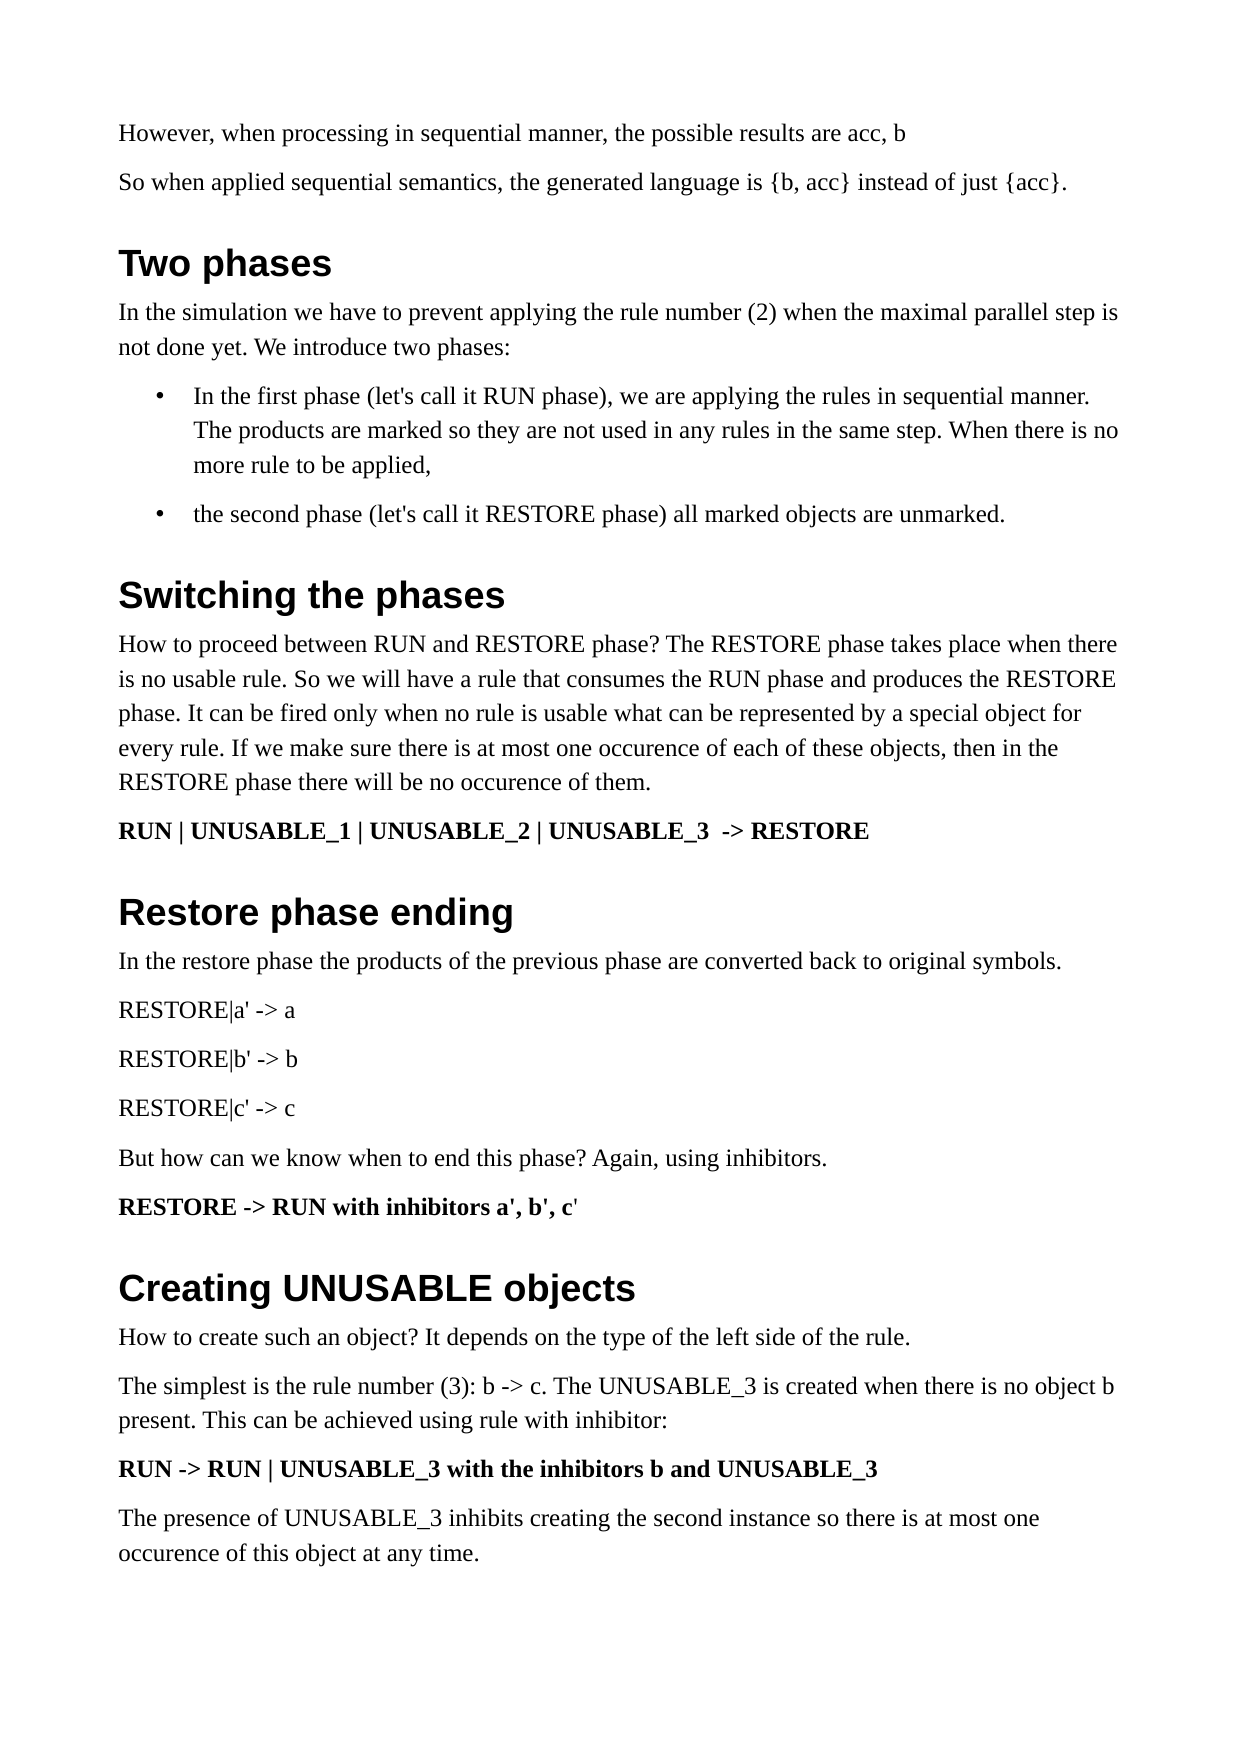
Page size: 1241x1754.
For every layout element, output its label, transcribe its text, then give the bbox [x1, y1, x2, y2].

text But how can we know when to end this phase? Again, using inhibitors. [118, 1143, 1122, 1171]
text In the simulation we have to prevent applying the rule number (2) when the maximal parallel step is not done yet. We introduce two phases: [118, 297, 1122, 361]
list In the first phase (let's call it RUN phase), we are applying the rules in sequential manner. The products are marked so they are not used in any rules in the same step. When there is no more rule to be applied, [156, 381, 1122, 479]
subtitle Creating UNUSABLE objects [118, 1266, 1122, 1309]
text RESTORE|b' -> b [118, 1044, 1122, 1073]
text The presence of UNUSABLE_3 inhibits creating the second instance so there is at most one occurence of this object at any time. [118, 1503, 1122, 1567]
subtitle Restore phase ending [118, 890, 1122, 934]
text RESTORE -> RUN with inhibitors a', b', c' [118, 1192, 1122, 1220]
text RUN -> RUN | UNUSABLE_3 with the inhibitors b and UNUSABLE_3 [118, 1454, 1122, 1483]
text So when applied sequential semantics, the generated language is {b, acc} instead of just {acc}. [118, 167, 1122, 196]
list the second phase (let's call it RESTORE phase) all marked objects are unmarked. [156, 499, 1122, 528]
text How to create such an object? It depends on the type of the left side of the rule. [118, 1322, 1122, 1351]
subtitle Two phases [118, 241, 1122, 285]
text However, when processing in sequential manner, the possible results are acc, b [118, 118, 1122, 147]
text How to proceed between RUN and RESTORE phase? The RESTORE phase takes place when there is no usable rule. So we will have a rule that consumes the RUN phase and produces the RESTORE phase. It can be fired only when no rule is usable what can be represented by a special object for every rule. If we make sure there is at most one occurence of each of these objects, then in the RESTORE phase there will be no occurence of them. [118, 629, 1122, 796]
text In the restore phase the products of the previous phase are converted back to original symbols. [118, 946, 1122, 975]
text RESTORE|c' -> c [118, 1093, 1122, 1122]
text The simplest is the rule number (3): b -> c. The UNUSABLE_3 is created when there is no object b present. This can be achieved using rule with inhibitor: [118, 1371, 1122, 1434]
subtitle Switching the phases [118, 573, 1122, 617]
text RESTORE|a' -> a [118, 995, 1122, 1024]
text RUN | UNUSABLE_1 | UNUSABLE_2 | UNUSABLE_3 -> RESTORE [118, 816, 1122, 845]
